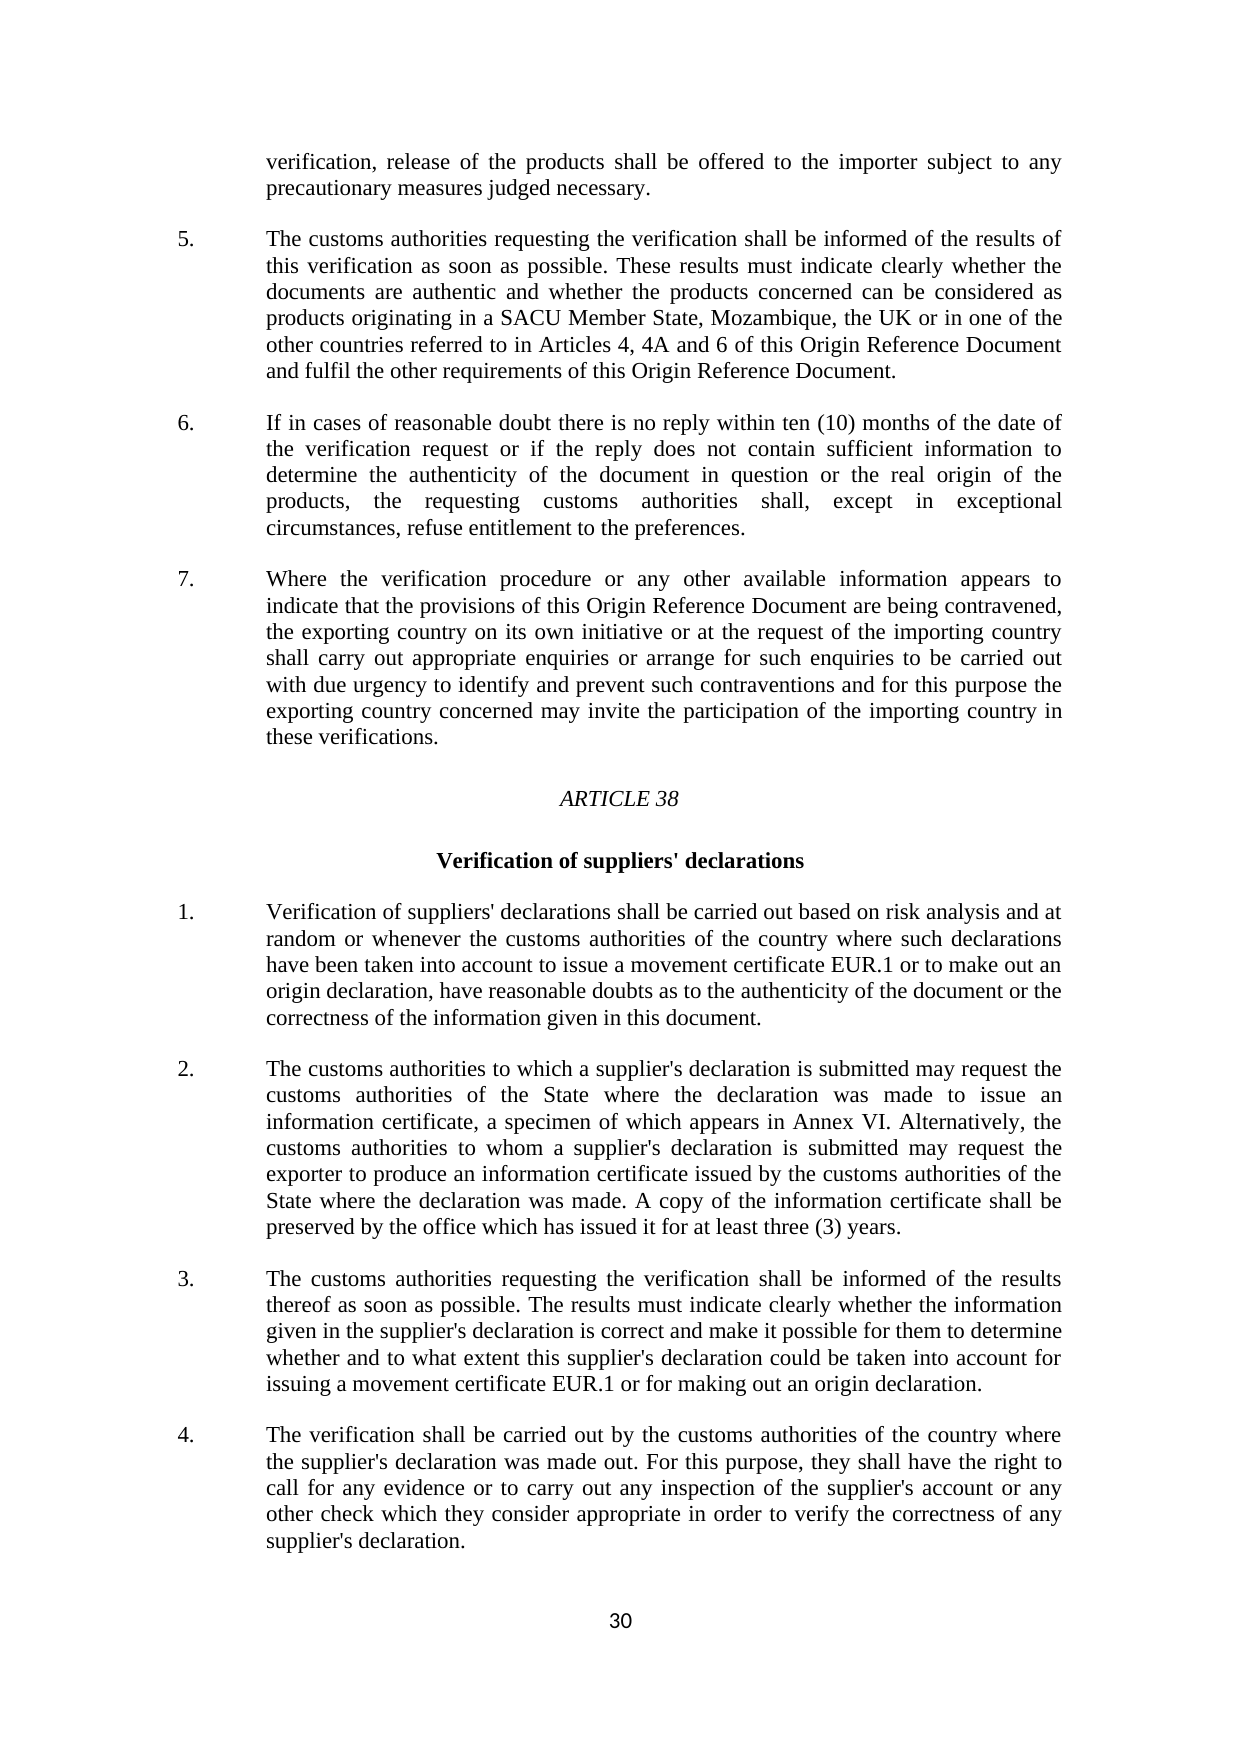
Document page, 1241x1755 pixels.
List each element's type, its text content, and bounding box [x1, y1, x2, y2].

text 3. The customs authorities requesting the verification shall be informed of the results thereof as soon as possible. The results must indicate clearly whether the information given in the supplier's declaration is correct and make it possible for them to determine whether and to what extent this supplier's declaration could be taken into account for issuing a movement certificate EUR.1 or for making out an origin declaration. [177, 1264, 1063, 1396]
text 4. The verification shall be carried out by the customs authorities of the country where the supplier's declaration was made out. For this purpose, they shall have the right to call for any evidence or to carry out any inspection of the supplier's account or any other check which they consider appropriate in order to verify the correctness of any supplier's declaration. [177, 1421, 1063, 1553]
text verification, release of the products shall be offered to the importer subject to any precautionary measures judged necessary. [177, 148, 1063, 200]
text 7. Where the verification procedure or any other available information appears to indicate that the provisions of this Origin Reference Document are being contravened, the exporting country on its own initiative or at the request of the importing country shall carry out appropriate enquiries or arrange for such enquiries to be carried out with due urgency to identify and prevent such contraventions and for this purpose the exporting country concerned may invite the participation of the importing country in these verifications. [177, 565, 1063, 750]
text 6. If in cases of reasonable doubt there is no reply within ten (10) months of the date of the verification request or if the reply does not contain sufficient information to determine the authenticity of the document in question or the real origin of the products, the requesting customs authorities shall, except in exceptional circumstances, refuse entitlement to the preferences. [177, 408, 1063, 540]
text 2. The customs authorities to which a supplier's declaration is submitted may request the customs authorities of the State where the declaration was made to issue an information certificate, a specimen of which appears in Annex VI. Alternatively, the customs authorities to whom a supplier's declaration is submitted may request the exporter to produce an information certificate issued by the customs authorities of the State where the declaration was made. A copy of the information certificate shall be preserved by the office which has issued it for at least three (3) years. [177, 1055, 1063, 1239]
text 1. Verification of suppliers' declarations shall be carried out based on risk analysis and at random or whenever the customs authorities of the country where such declarations have been taken into account to issue a movement certificate EUR.1 or to make out an origin declaration, have reasonable doubts as to the authenticity of the document or the correctness of the information given in this document. [177, 898, 1063, 1030]
text ARTICLE 38 [177, 785, 1063, 812]
text 5. The customs authorities requesting the verification shall be informed of the results of this verification as soon as possible. These results must indicate clearly whether the documents are authentic and whether the products concerned can be considered as products originating in a SACU Member State, Mozambique, the UK or in one of the other countries referred to in Articles 4, 4A and 6 of this Origin Reference Document and fulfil the other requirements of this Origin Reference Document. [177, 225, 1063, 383]
text Verification of suppliers' declarations [177, 847, 1063, 873]
